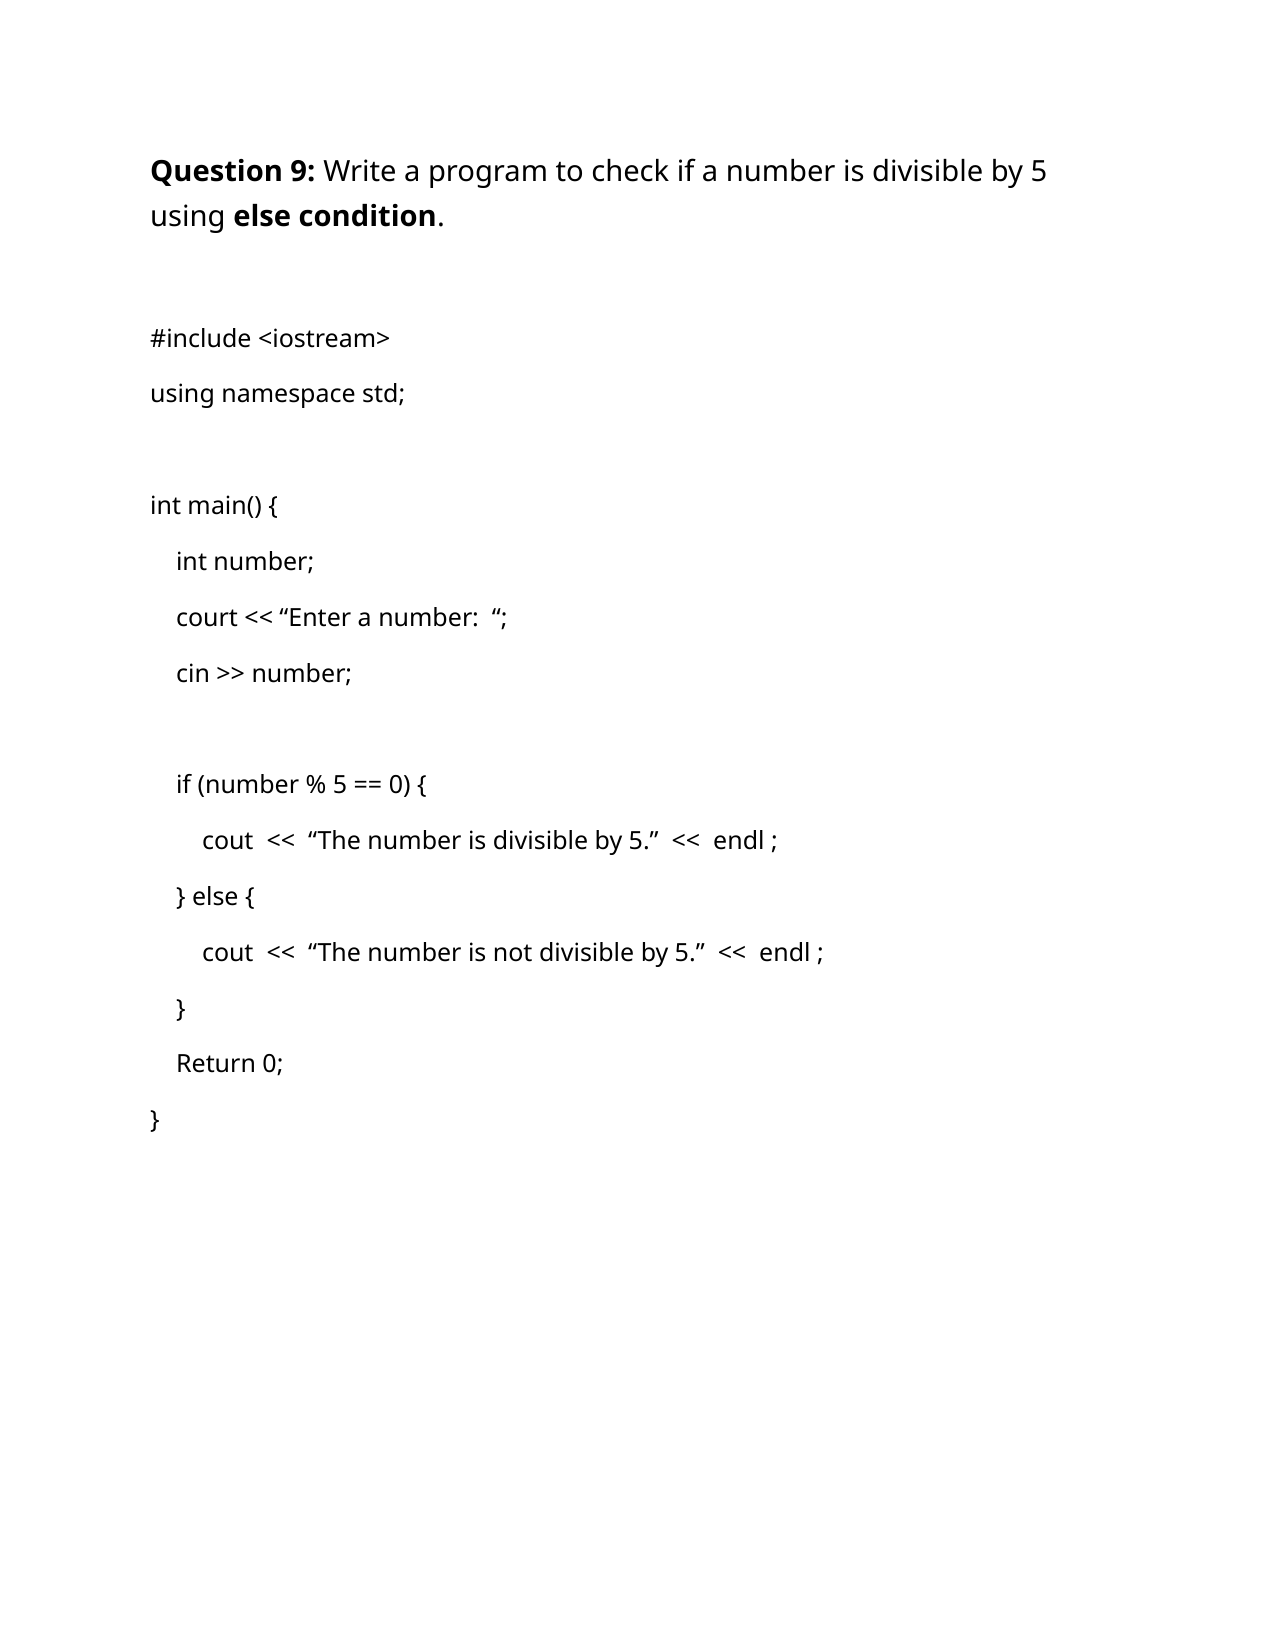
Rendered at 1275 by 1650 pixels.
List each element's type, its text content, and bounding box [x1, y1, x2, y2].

text Question 9: Write a program to check if a number is divisible by 5 using else condition. [150, 150, 1125, 235]
text cout << “The number is divisible by 5.” << endl ; [150, 823, 1125, 857]
text using namespace std; [150, 376, 1125, 410]
text cin >> number; [150, 655, 1125, 689]
text int number; [150, 543, 1125, 578]
text court << “Enter a number: “; [150, 599, 1125, 633]
text cout << “The number is not divisible by 5.” << endl ; [150, 934, 1125, 968]
text if (number % 5 == 0) { [150, 767, 1125, 801]
text Return 0; [150, 1046, 1125, 1080]
text int main() { [150, 488, 1125, 522]
text } else { [150, 878, 1125, 913]
text } [150, 990, 1125, 1024]
text #include <iostream> [150, 320, 1125, 354]
text } [150, 1102, 1125, 1136]
